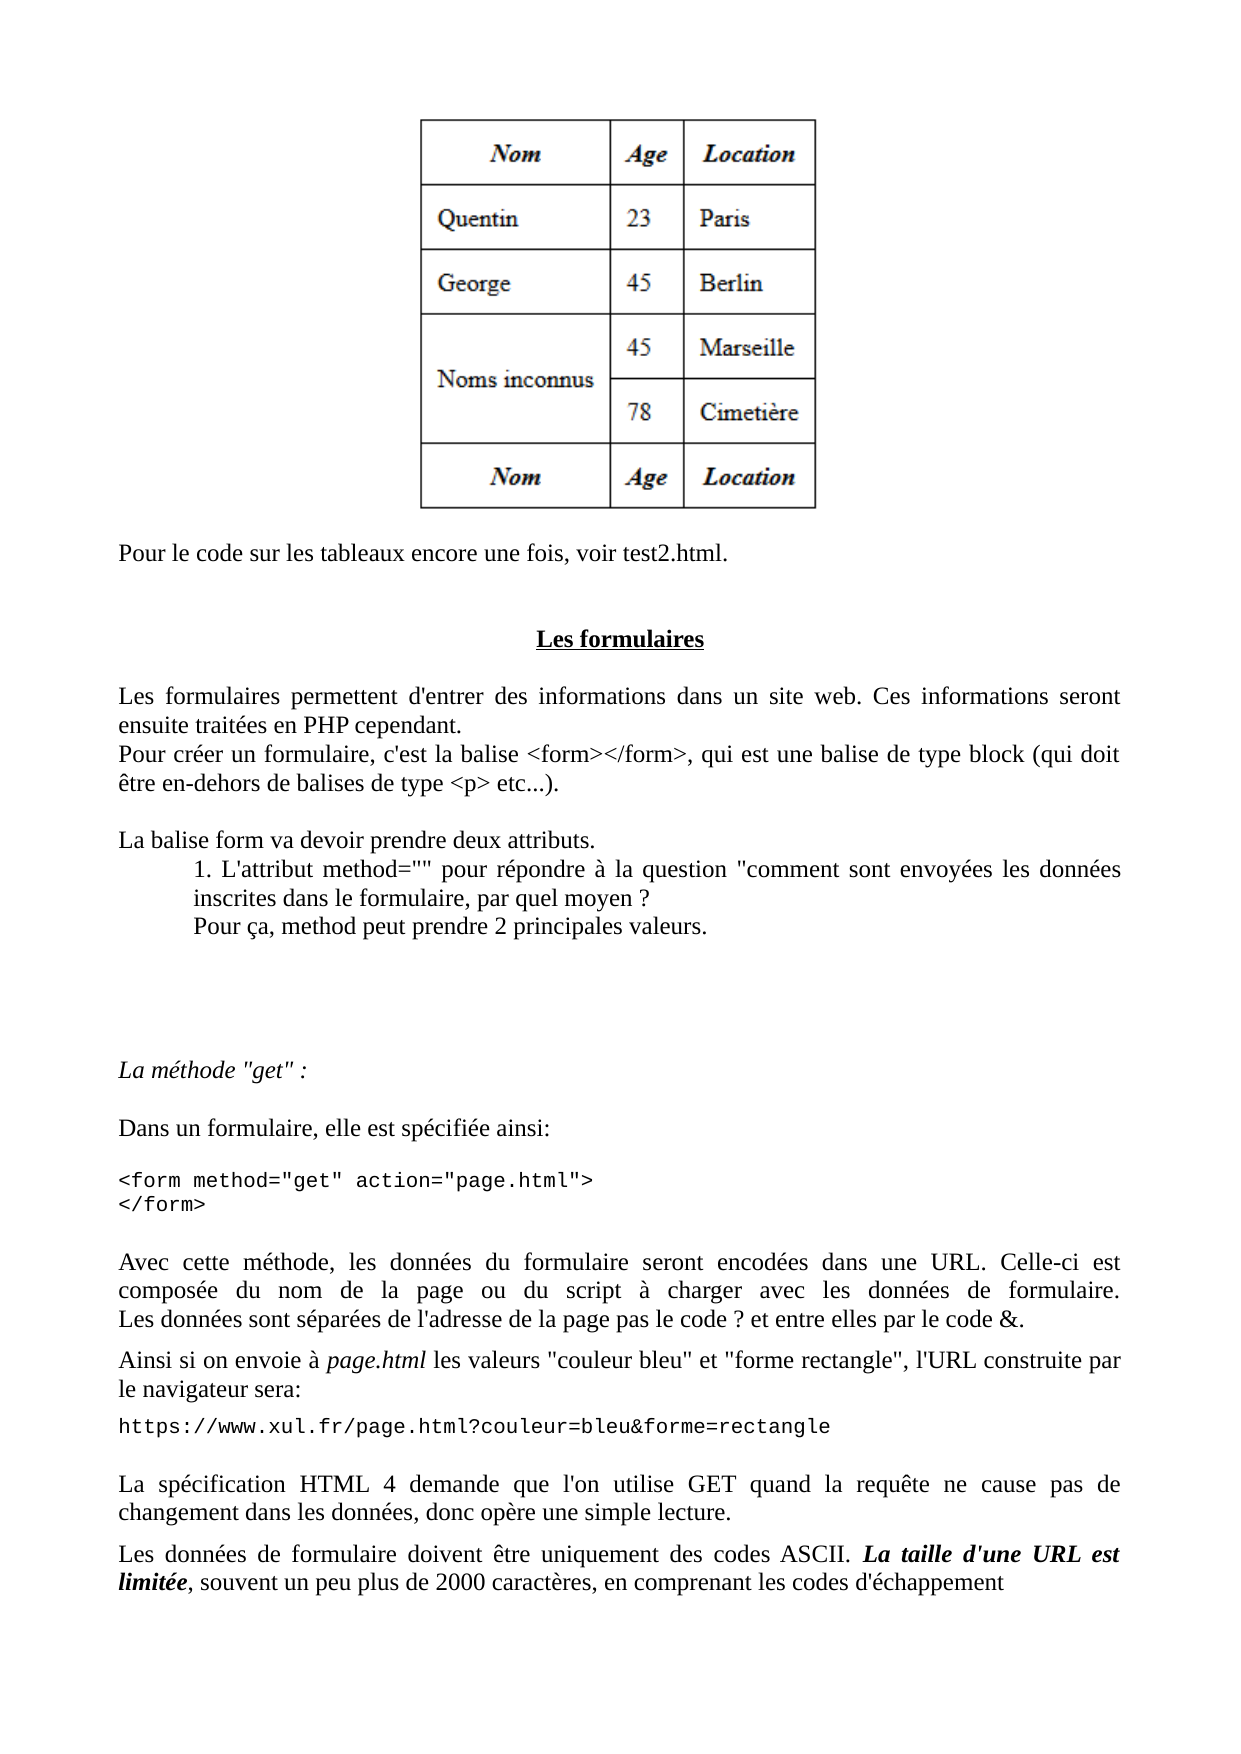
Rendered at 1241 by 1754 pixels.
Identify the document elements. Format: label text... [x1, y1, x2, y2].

text Les formulaires permettent d'entrer des informations dans un site web. Ces informations seront ensuite traitées en PHP cependant. [118, 681, 1122, 739]
text Les formulaires [118, 624, 1122, 653]
list 1. L'attribut method="" pour répondre à la question "comment sont envoyées les données inscrites dans le formulaire, par quel moyen ? [156, 854, 1122, 911]
text </form> [118, 1194, 1122, 1217]
text Ainsi si on envoie à page.html les valeurs "couleur bleu" et "forme rectangle", l'URL construite par le navigateur sera: [118, 1346, 1122, 1403]
text La méthode "get" : [118, 1055, 1122, 1084]
text Avec cette méthode, les données du formulaire seront encodées dans une URL. Celle-ci est composée du nom de la page ou du script à charger avec les données de formulaire. Les données sont séparées de l'adresse de la page pas le code ? et entre elles par le code &. [118, 1247, 1122, 1333]
text Pour créer un formulaire, c'est la balise <form></form>, qui est une balise de type block (qui doit être en-dehors de balises de type <p> etc...). [118, 739, 1122, 796]
text Les données de formulaire doivent être uniquement des codes ASCII. La taille d'une URL est limitée, souvent un peu plus de 2000 caractères, en comprenant les codes d'échappement [118, 1539, 1122, 1596]
text https://www.xul.fr/page.html?couleur=bleu&forme=rectangle [118, 1416, 1122, 1439]
text La balise form va devoir prendre deux attributs. [118, 825, 1122, 854]
text Pour le code sur les tableaux encore une fois, voir test2.html. [118, 538, 1122, 566]
text La spécification HTML 4 demande que l'on utilise GET quand la requête ne cause pas de changement dans les données, donc opère une simple lecture. [118, 1469, 1122, 1526]
list Pour ça, method peut prendre 2 principales valeurs. [156, 911, 1122, 940]
text Dans un formulaire, elle est spécifiée ainsi: [118, 1113, 1122, 1141]
text <form method="get" action="page.html"> [118, 1170, 1122, 1194]
